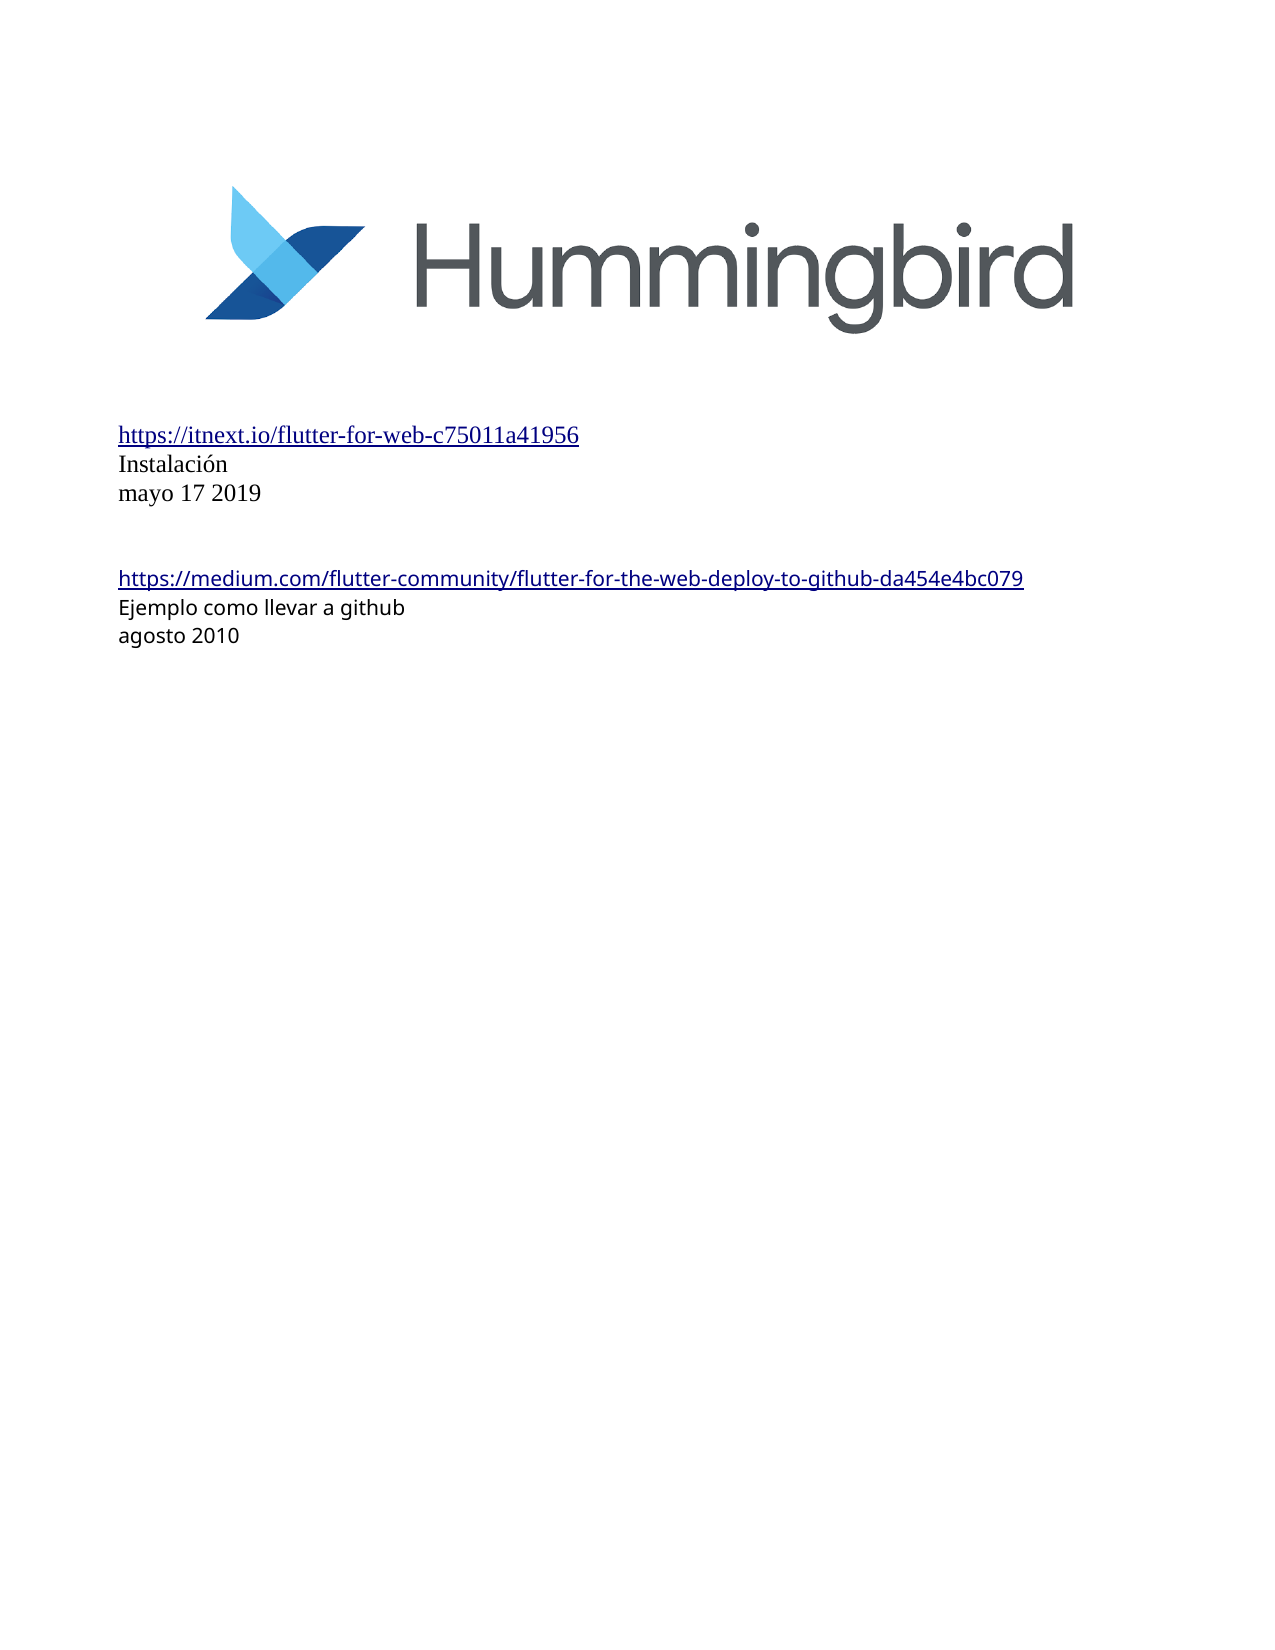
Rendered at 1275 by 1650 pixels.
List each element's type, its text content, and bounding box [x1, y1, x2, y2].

text mayo 17 2019 [118, 478, 1157, 506]
text https://medium.com/flutter-community/flutter-for-the-web-deploy-to-github-da454e4bc079 [118, 564, 1157, 592]
picture [118, 118, 1157, 392]
text Ejemplo como llevar a github [118, 592, 1157, 621]
text Instalación [118, 449, 1157, 478]
text agosto 2010 [118, 621, 1157, 650]
text https://itnext.io/flutter-for-web-c75011a41956 [118, 420, 1157, 449]
